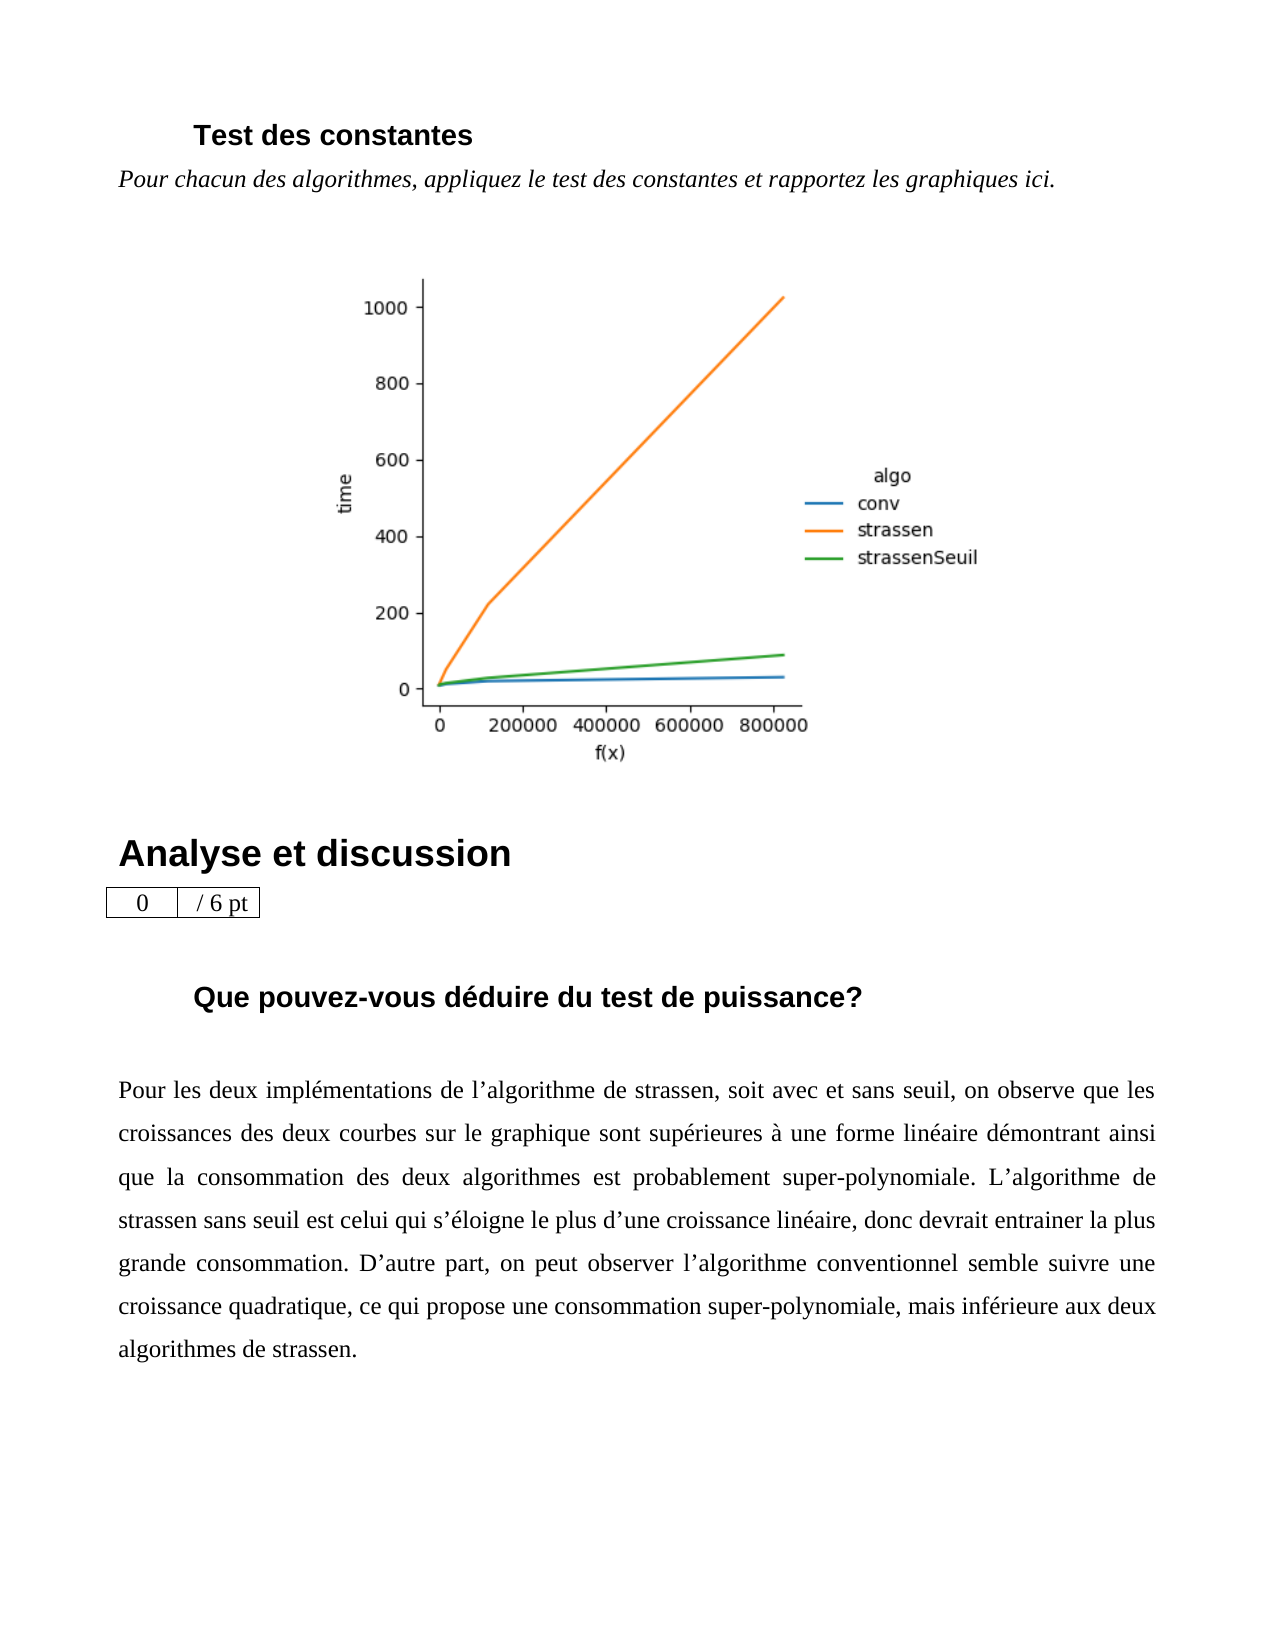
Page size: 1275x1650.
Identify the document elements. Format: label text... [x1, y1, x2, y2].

subtitle Que pouvez-vous déduire du test de puissance? [118, 980, 1157, 1014]
subtitle Test des constantes [118, 118, 1157, 152]
text Pour les deux implémentations de l’algorithme de strassen, soit avec et sans seuil, on observe que les croissances des deux courbes sur le graphique sont supérieures à une forme linéaire démontrant ainsi que la consommation des deux algorithmes est probablement super-polynomiale. L’algorithme de strassen sans seuil est celui qui s’éloigne le plus d’une croissance linéaire, donc devrait entrainer la plus grande consommation. D’autre part, on peut observer l’algorithme conventionnel semble suivre une croissance quadratique, ce qui propose une consommation super-polynomiale, mais inférieure aux deux algorithmes de strassen. [118, 1075, 1157, 1363]
table_header 0 [107, 888, 177, 917]
table_header / 6 pt [178, 888, 259, 917]
subtitle Analyse et discussion [118, 224, 1157, 874]
picture [280, 254, 995, 782]
text Pour chacun des algorithmes, appliquez le test des constantes et rapportez les graphiques ici. [118, 164, 1157, 193]
